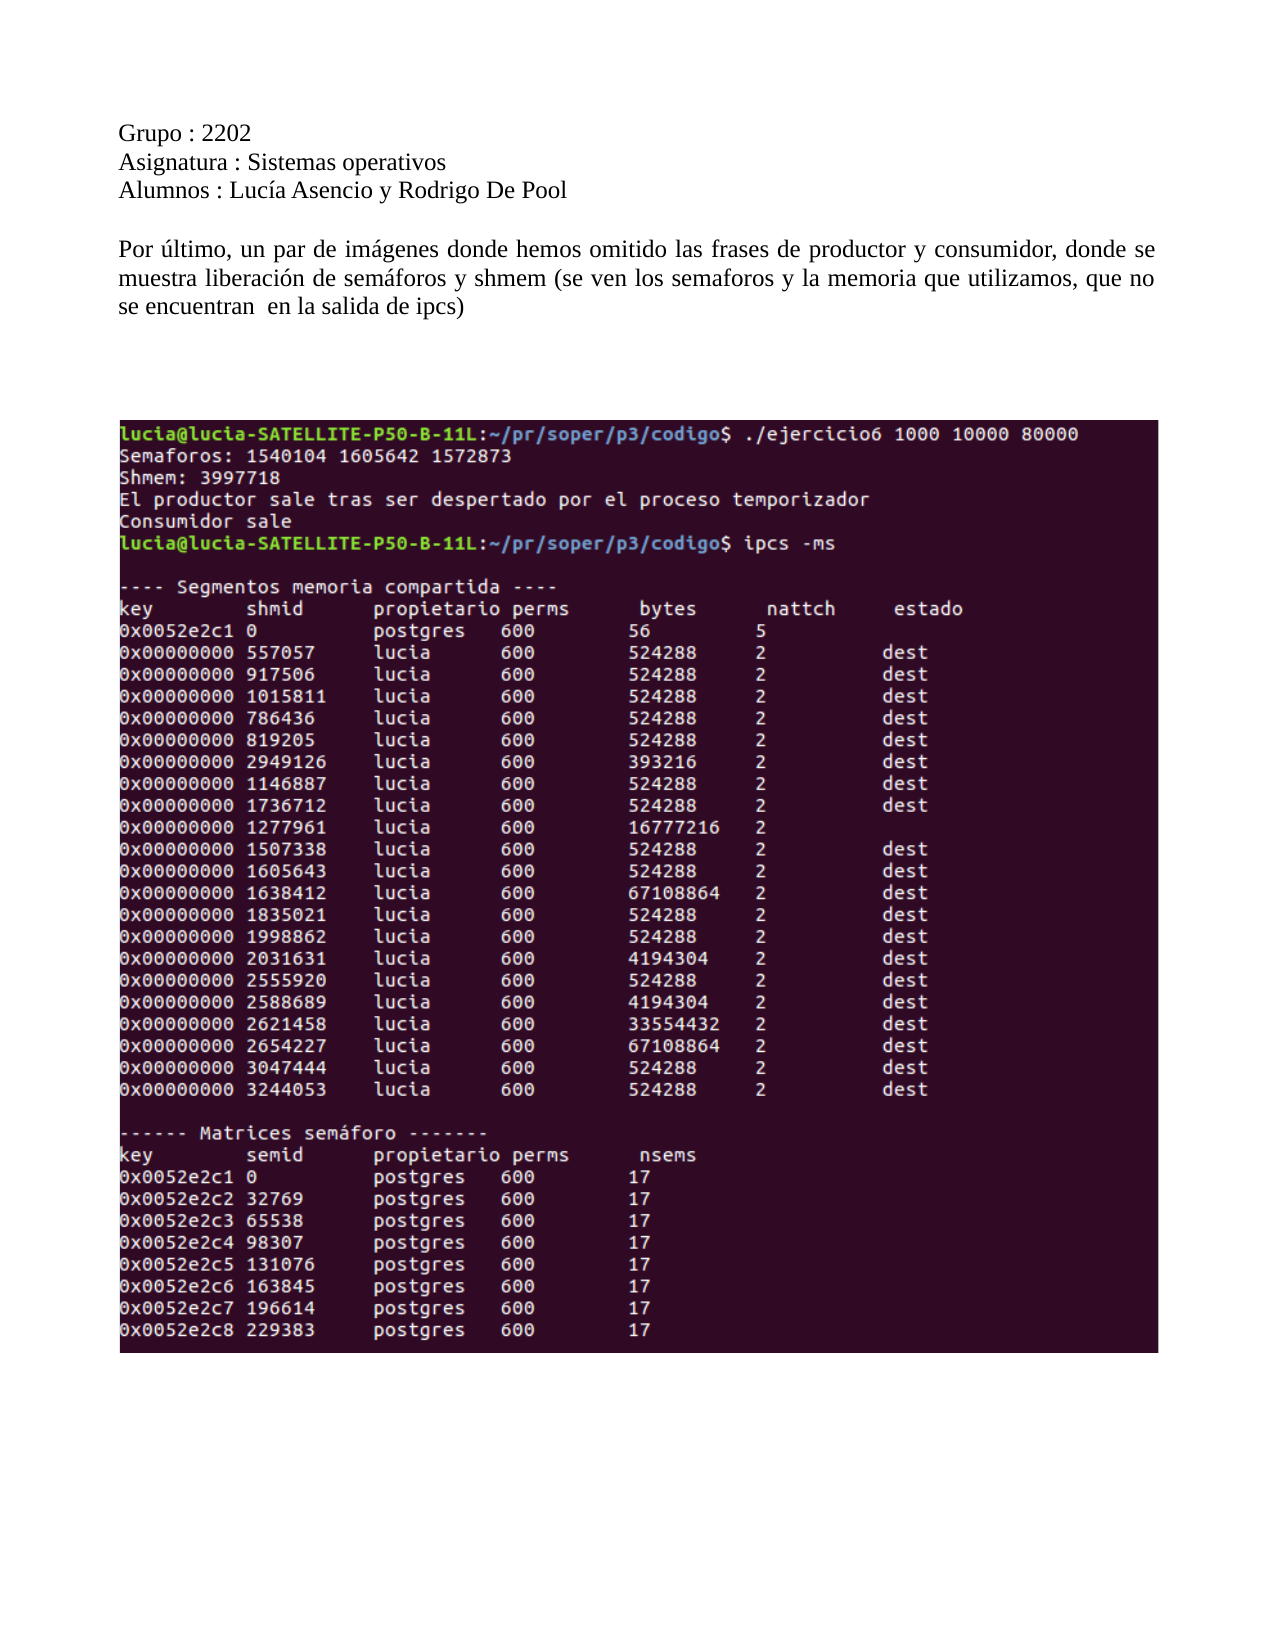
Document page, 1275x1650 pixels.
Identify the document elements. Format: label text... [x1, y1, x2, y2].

text Por último, un par de imágenes donde hemos omitido las frases de productor y consumidor, donde se muestra liberación de semáforos y shmem (se ven los semaforos y la memoria que utilizamos, que no se encuentran en la salida de ipcs) [118, 234, 1157, 320]
picture [119, 420, 1159, 1353]
